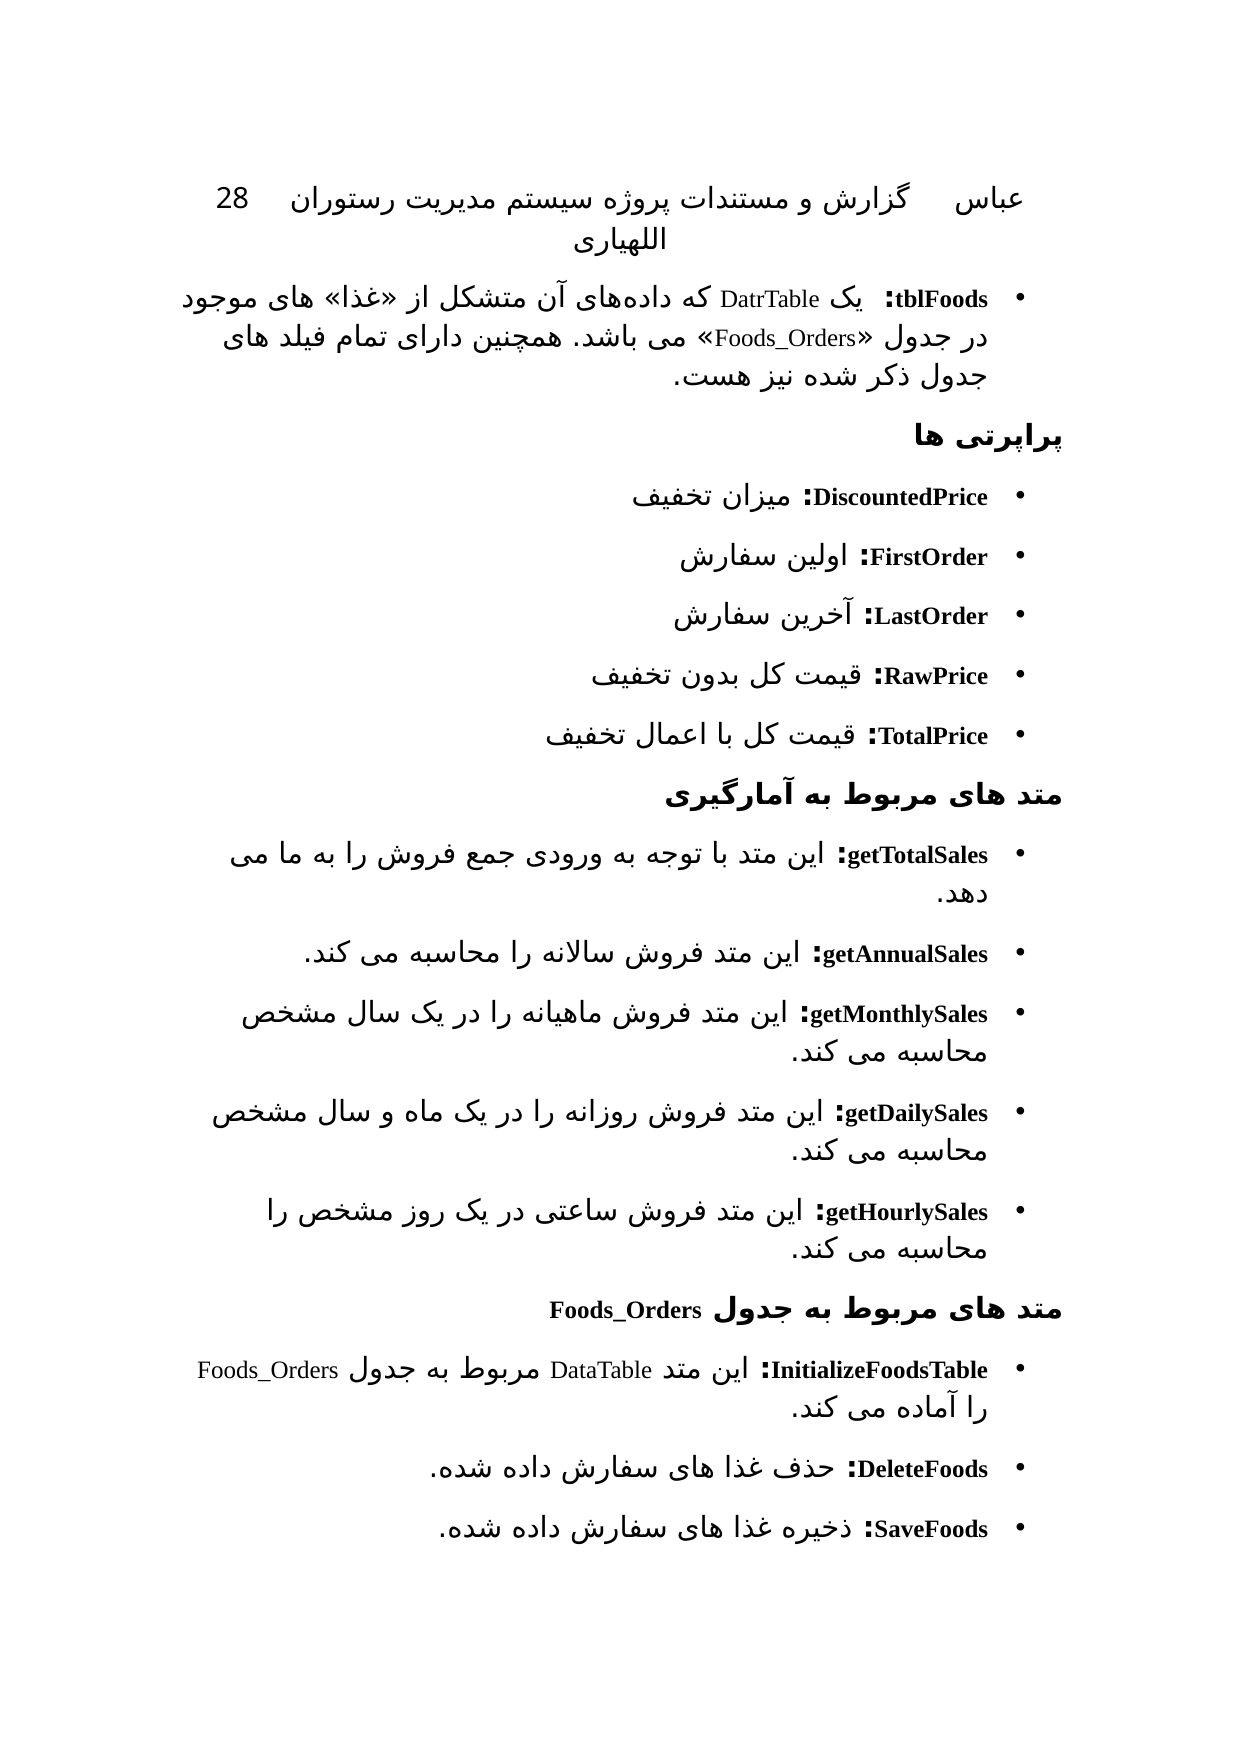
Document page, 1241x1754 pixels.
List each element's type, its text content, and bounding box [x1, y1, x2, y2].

list DeleteFoods: حذف غذا های سفارش داده شده. [177, 1450, 1026, 1484]
list InitializeFoodsTable: این متد DataTable مربوط به جدول Foods_Orders را آماده می کند. [177, 1351, 1026, 1424]
list SaveFoods: ذخیره غذا های سفارش داده شده. [177, 1510, 1026, 1544]
list getDailySales: این متد فروش روزانه را در یک ماه و سال مشخص محاسبه می کند. [177, 1094, 1026, 1167]
text متد های مربوط به جدول Foods_Orders [177, 1292, 1063, 1326]
text متد های مربوط به آمارگیری [177, 777, 1063, 811]
list LastOrder: آخرین سفارش [177, 598, 1026, 632]
list TotalPrice: قیمت کل با اعمال تخفیف [177, 717, 1026, 751]
list DiscountedPrice: میزان تخفیف [177, 478, 1026, 512]
list getTotalSales: این متد با توجه به ورودی جمع فروش را به ما می دهد. [177, 837, 1026, 910]
text پراپرتی ها [177, 418, 1063, 452]
list getAnnualSales: این متد فروش سالانه را محاسبه می کند. [177, 936, 1026, 969]
list FirstOrder: اولین سفارش [177, 538, 1026, 572]
list getMonthlySales: این متد فروش ماهیانه را در یک سال مشخص محاسبه می کند. [177, 995, 1026, 1068]
list tblFoods: یک DatrTable که داده‌های آن متشکل از «غذا» های موجود در جدول «Foods_Orders» می باشد. همچنین دارای تمام فیلد های جدول ذکر شده نیز هست. [177, 281, 1026, 392]
list getHourlySales: این متد فروش ساعتی در یک روز مشخص را محاسبه می کند. [177, 1193, 1026, 1266]
list RawPrice: قیمت کل بدون تخفیف [177, 657, 1026, 691]
